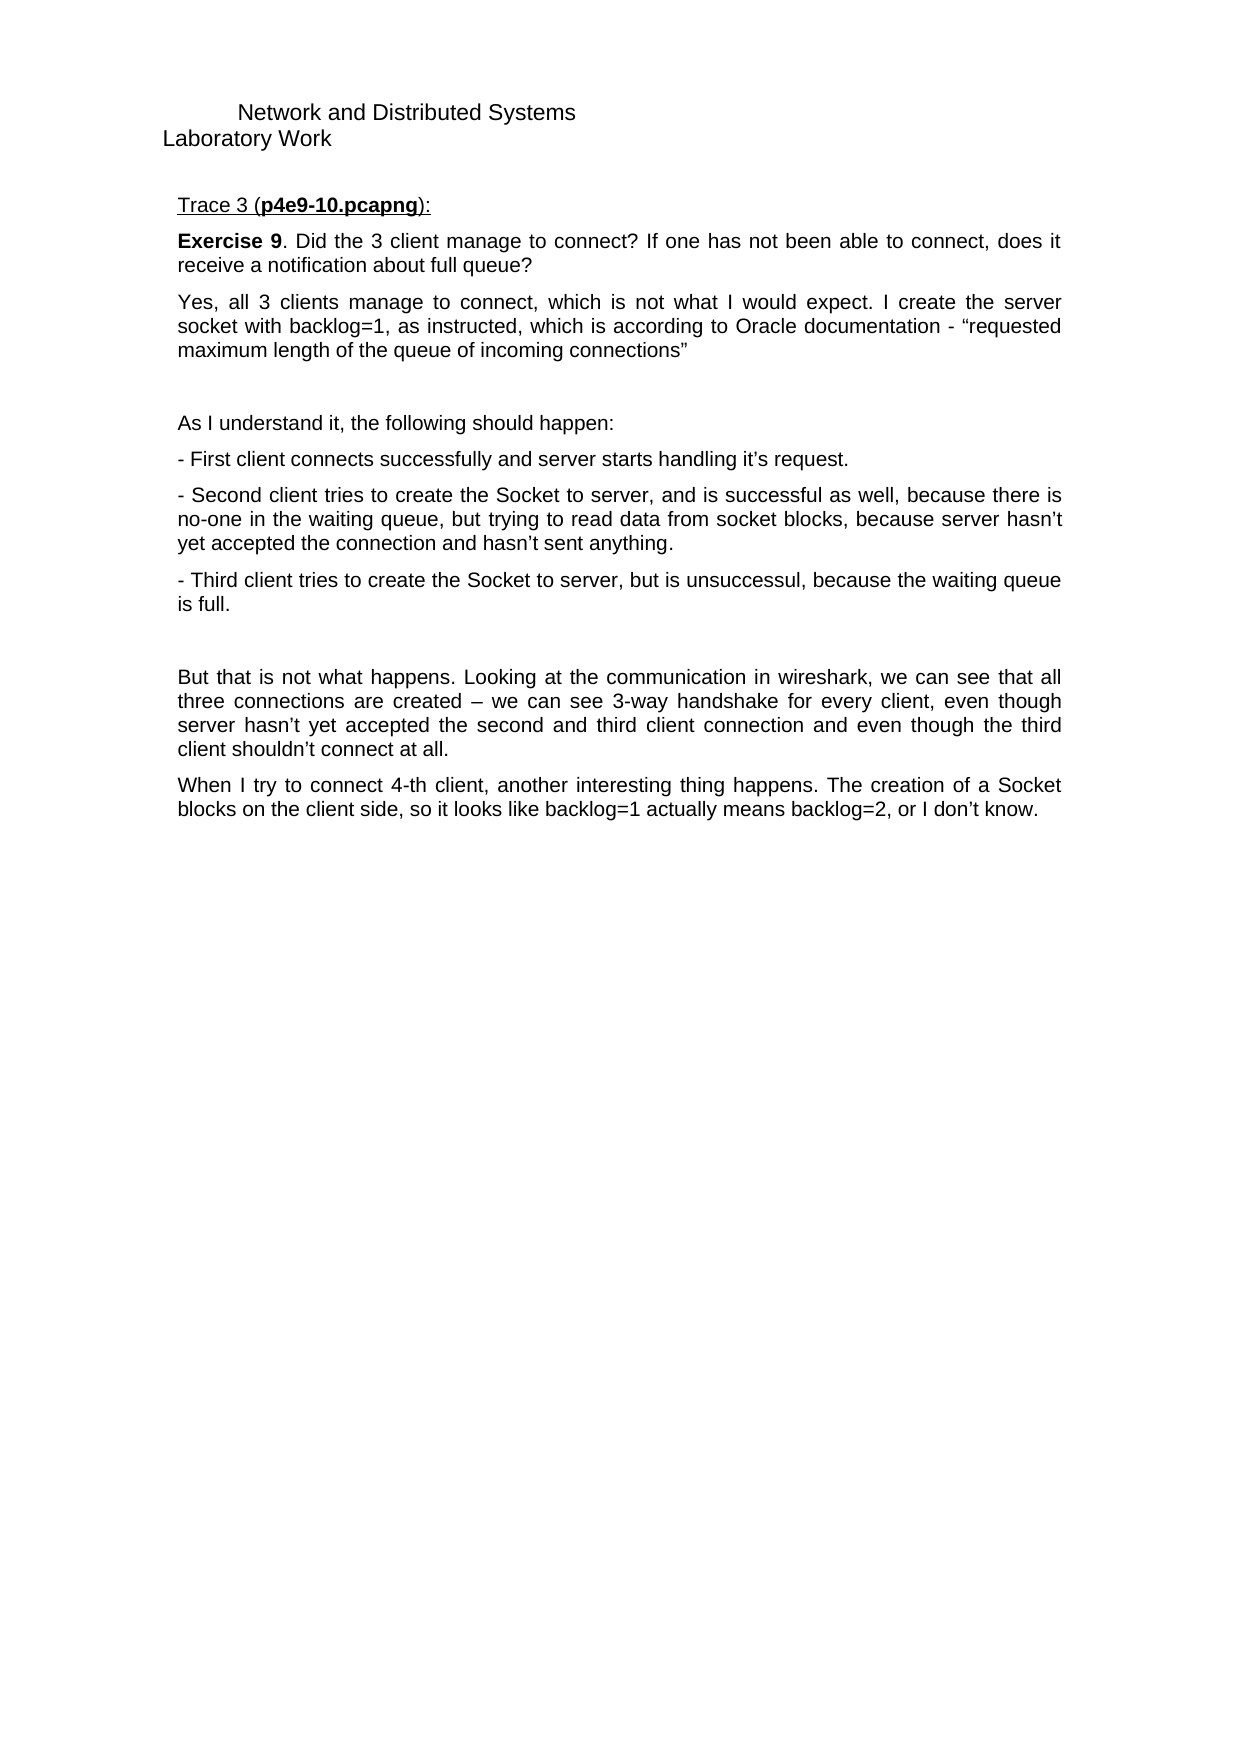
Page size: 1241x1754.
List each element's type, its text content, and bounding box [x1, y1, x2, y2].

text When I try to connect 4-th client, another interesting thing happens. The creation of a Socket blocks on the client side, so it looks like backlog=1 actually means backlog=2, or I don’t know. [177, 773, 1063, 821]
text Trace 3 (p4e9-10.pcapng): [177, 193, 1063, 217]
text As I understand it, the following should happen: [177, 410, 1063, 434]
text - Second client tries to create the Socket to server, and is successful as well, because there is no-one in the waiting queue, but trying to read data from socket blocks, because server hasn’t yet accepted the connection and hasn’t sent anything. [177, 483, 1063, 555]
text Yes, all 3 clients manage to connect, which is not what I would expect. I create the server socket with backlog=1, as instructed, which is according to Oracle documentation - “requested maximum length of the queue of incoming connections” [177, 289, 1063, 361]
text Exercise 9. Did the 3 client manage to connect? If one has not been able to connect, does it receive a notification about full queue? [177, 229, 1063, 277]
text But that is not what happens. Looking at the communication in wireshark, we can see that all three connections are created – we can see 3-way handshake for every client, even though server hasn’t yet accepted the second and third client connection and even though the third client shouldn’t connect at all. [177, 664, 1063, 760]
text - Third client tries to create the Socket to server, but is unsuccessul, because the waiting queue is full. [177, 568, 1063, 616]
text - First client connects successfully and server starts handling it’s request. [177, 447, 1063, 471]
